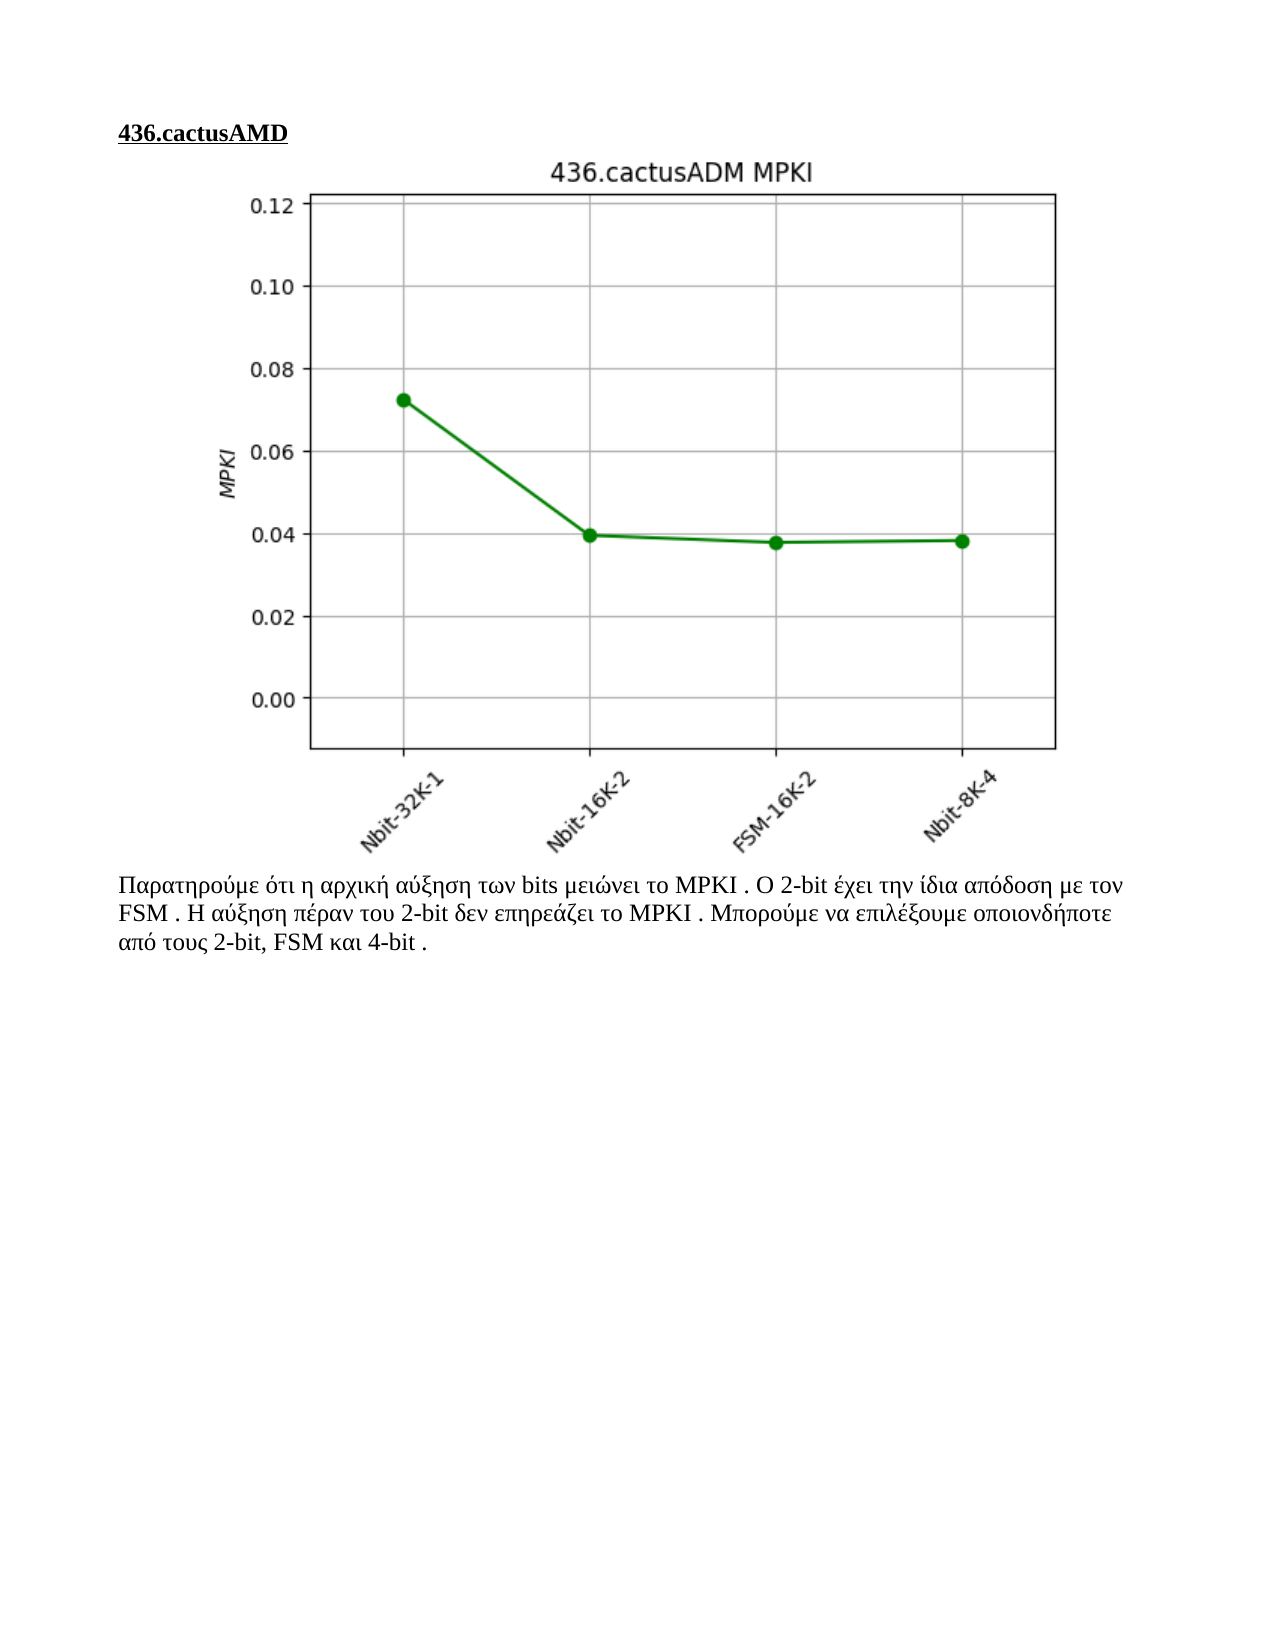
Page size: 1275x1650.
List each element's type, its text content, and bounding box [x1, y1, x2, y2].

text 436.cactusAMD [118, 118, 1157, 147]
text Παρατηρούμε ότι η αρχική αύξηση των bits μειώνει το MPKI . Ο 2-bit έχει την ίδια απόδοση με τον FSM . Η αύξηση πέραν του 2-bit δεν επηρεάζει το MPKI . Μπορούμε να επιλέξουμε οποιονδήποτε από τους 2-bit, FSM και 4-bit . [118, 147, 1157, 956]
picture [205, 146, 1070, 870]
